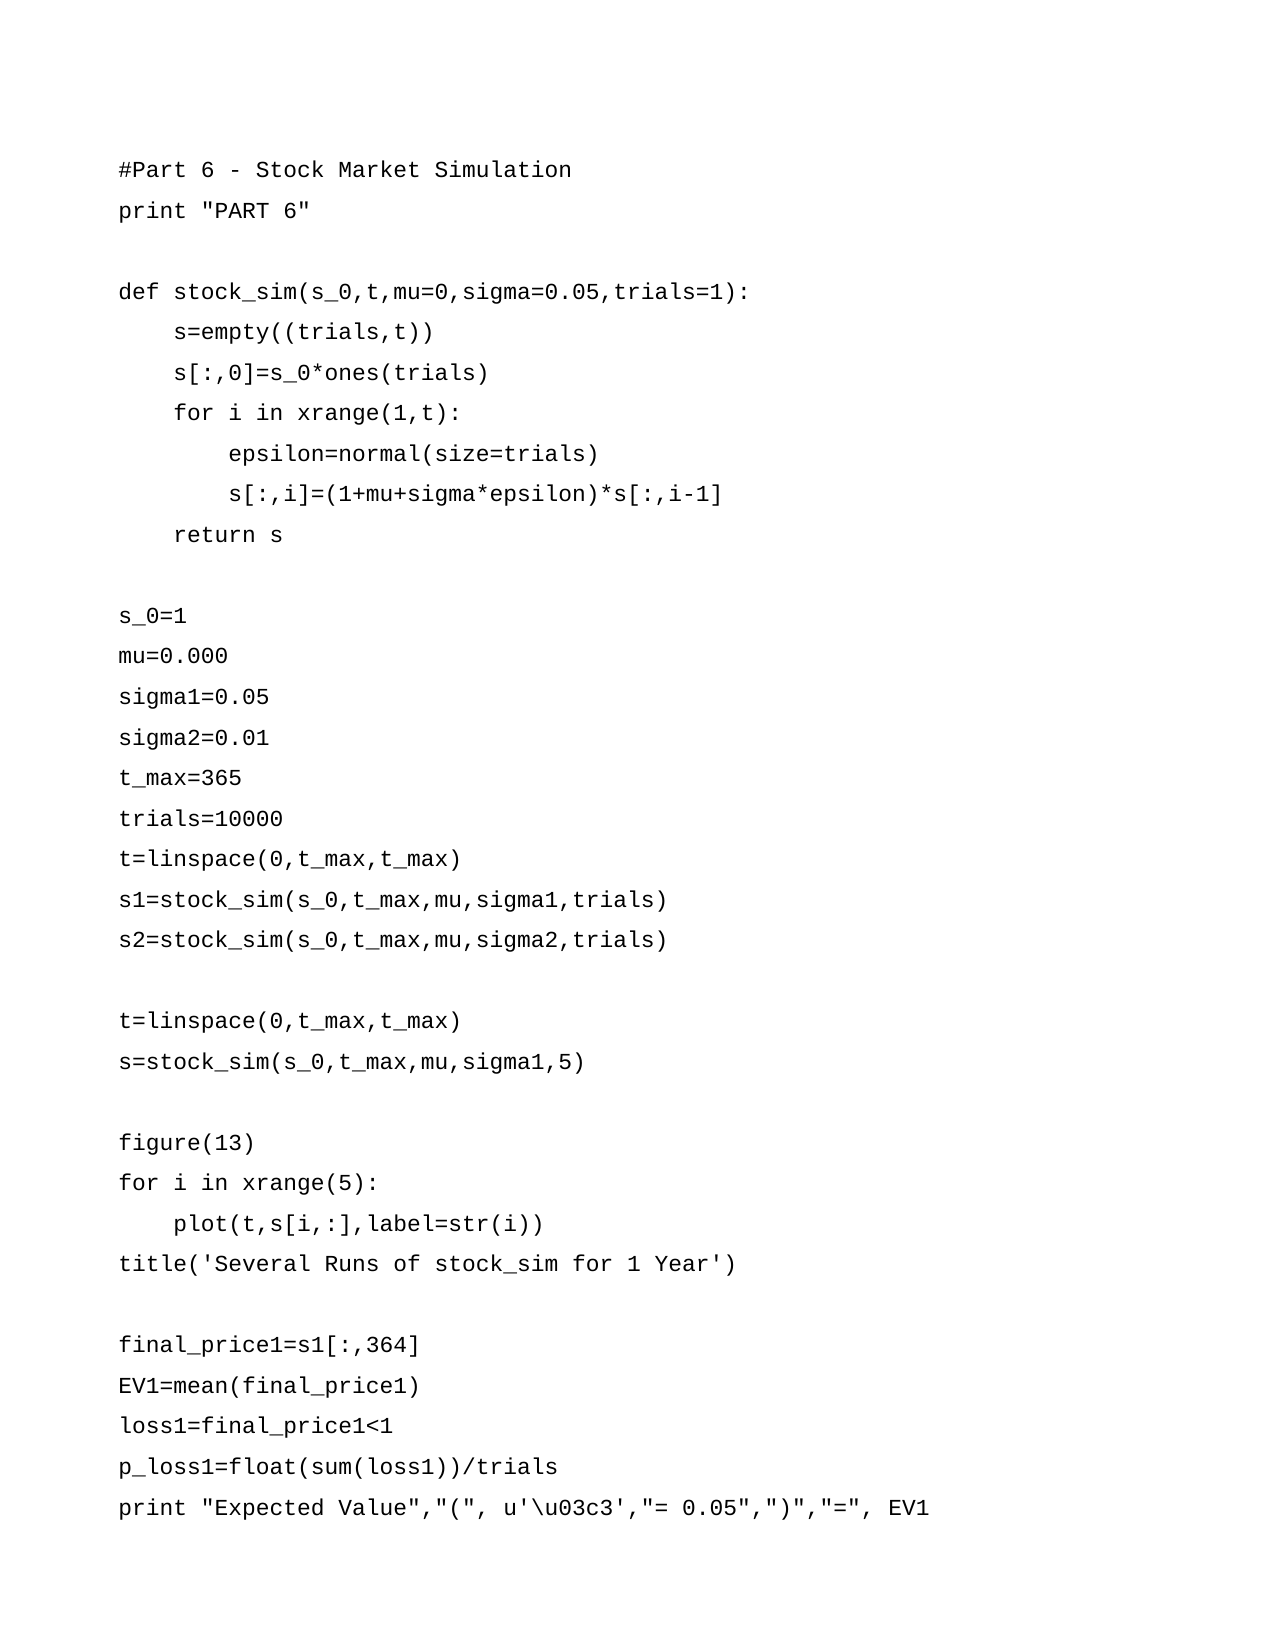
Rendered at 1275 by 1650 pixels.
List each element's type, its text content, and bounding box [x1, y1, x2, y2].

text loss1=final_price1<1 [118, 1415, 1157, 1441]
text plot(t,s[i,:],label=str(i)) [118, 1212, 1157, 1238]
text s2=stock_sim(s_0,t_max,mu,sigma2,trials) [118, 928, 1157, 954]
text final_price1=s1[:,364] [118, 1334, 1157, 1360]
text title('Several Runs of stock_sim for 1 Year') [118, 1253, 1157, 1279]
text for i in xrange(5): [118, 1172, 1157, 1198]
text s[:,0]=s_0*ones(trials) [118, 361, 1157, 387]
text print "Expected Value","(", u'\u03c3',"= 0.05",")","=", EV1 [118, 1496, 1157, 1522]
text for i in xrange(1,t): [118, 402, 1157, 428]
text s=stock_sim(s_0,t_max,mu,sigma1,5) [118, 1050, 1157, 1076]
text t=linspace(0,t_max,t_max) [118, 1009, 1157, 1036]
text p_loss1=float(sum(loss1))/trials [118, 1455, 1157, 1481]
text figure(13) [118, 1131, 1157, 1157]
text s_0=1 [118, 604, 1157, 630]
text trials=10000 [118, 807, 1157, 833]
text def stock_sim(s_0,t,mu=0,sigma=0.05,trials=1): [118, 280, 1157, 306]
text mu=0.000 [118, 645, 1157, 671]
text print "PART 6" [118, 199, 1157, 225]
text sigma1=0.05 [118, 685, 1157, 711]
text s[:,i]=(1+mu+sigma*epsilon)*s[:,i-1] [118, 483, 1157, 509]
text return s [118, 523, 1157, 549]
text sigma2=0.01 [118, 726, 1157, 752]
text s=empty((trials,t)) [118, 321, 1157, 347]
text EV1=mean(final_price1) [118, 1374, 1157, 1400]
text t_max=365 [118, 766, 1157, 792]
text epsilon=normal(size=trials) [118, 442, 1157, 468]
text t=linspace(0,t_max,t_max) [118, 847, 1157, 873]
text #Part 6 - Stock Market Simulation [118, 159, 1157, 184]
text s1=stock_sim(s_0,t_max,mu,sigma1,trials) [118, 888, 1157, 914]
